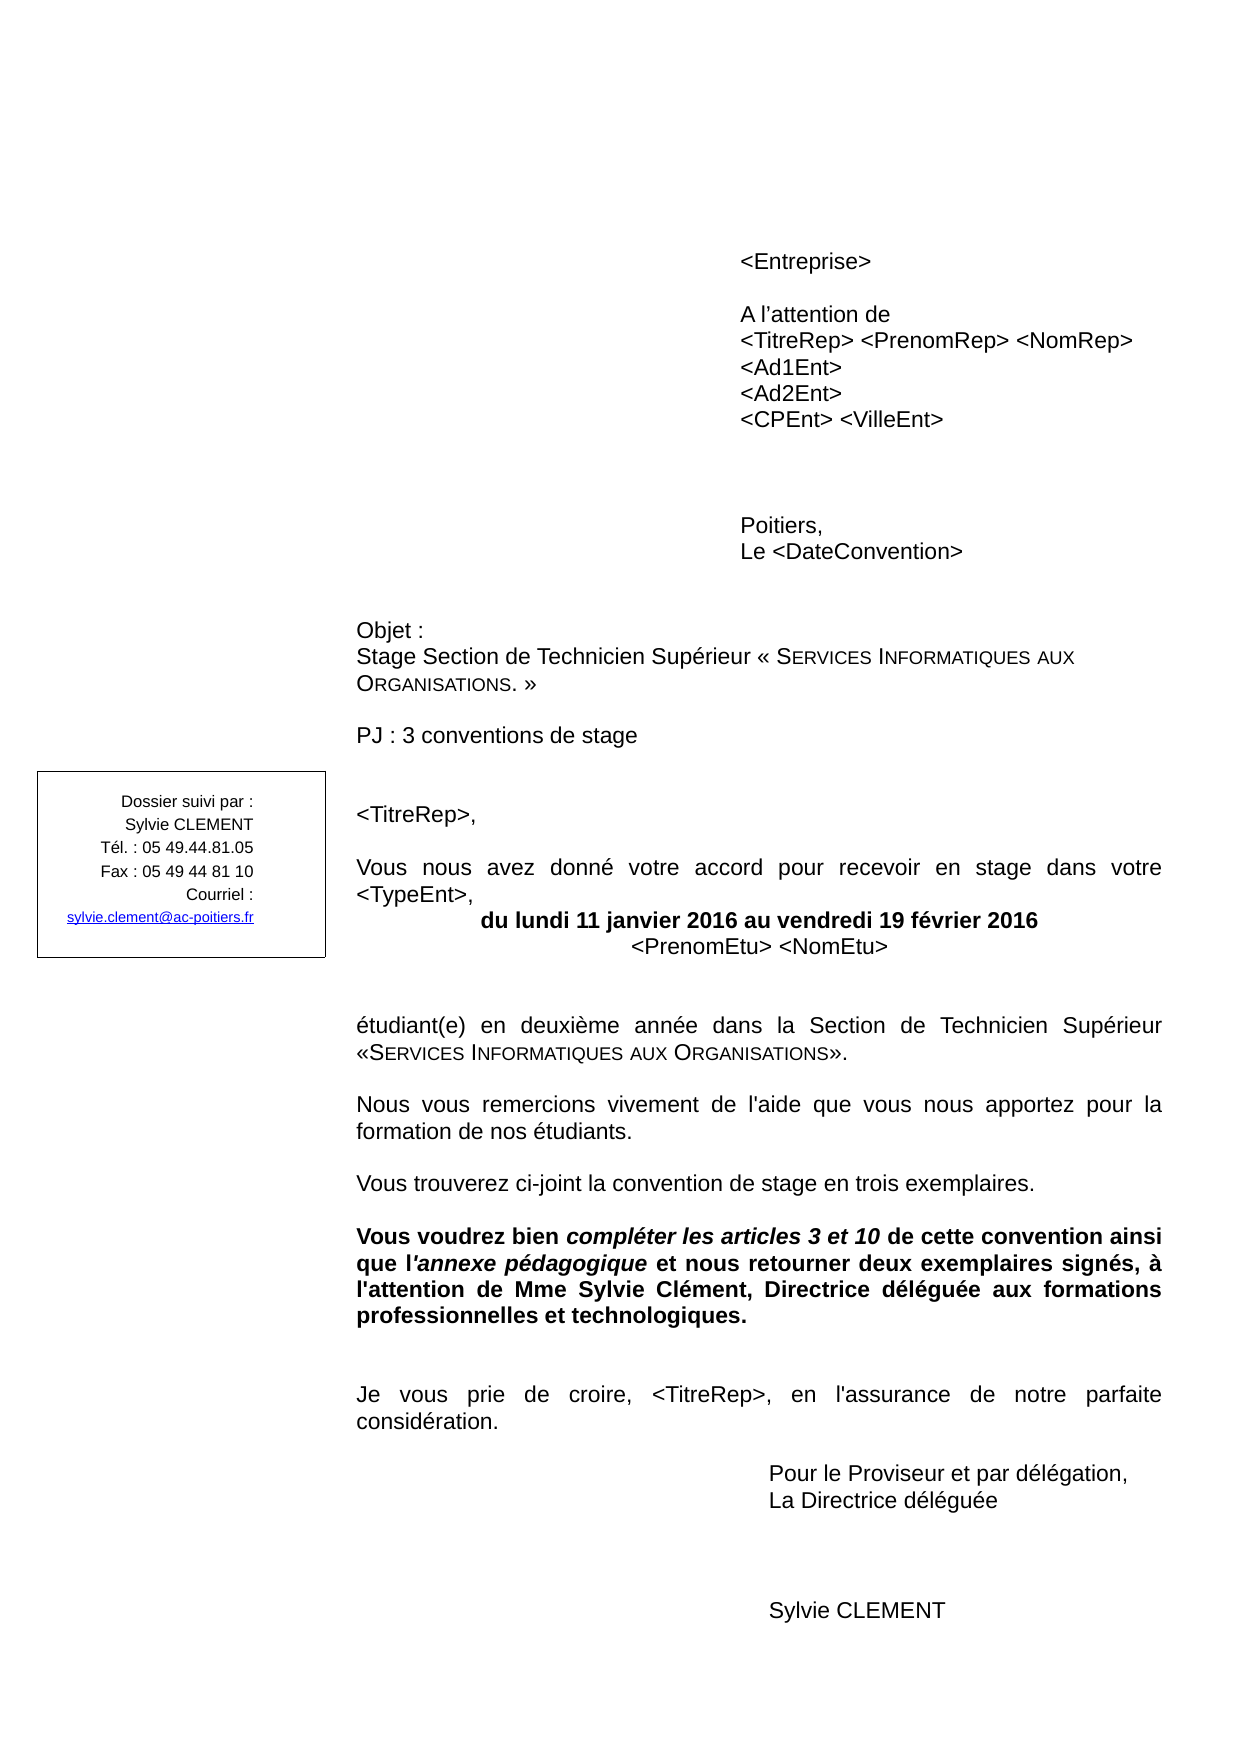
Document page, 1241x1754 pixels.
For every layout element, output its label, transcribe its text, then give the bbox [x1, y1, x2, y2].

text Le <DateConvention> [740, 538, 1162, 564]
text <Ad2Ent> [740, 380, 1162, 406]
text Sylvie CLEMENT [356, 1597, 1162, 1623]
text étudiant(e) en deuxième année dans la Section de Technicien Supérieur «Services Informatiques aux Organisations». [356, 1012, 1162, 1065]
text Stage Section de Technicien Supérieur « Services Informatiques aux Organisations. » [356, 643, 1162, 696]
text Fax : 05 49 44 81 10 [46, 862, 253, 881]
text Tél. : 05 49.44.81.05 [46, 838, 253, 857]
text <CPEnt> <VilleEnt> [740, 406, 1162, 432]
text Pour le Proviseur et par délégation, [356, 1460, 1162, 1487]
text Sylvie CLEMENT [46, 815, 253, 834]
text PJ : 3 conventions de stage [356, 722, 1162, 749]
text <Ad1Ent> [740, 353, 1162, 380]
text <Entreprise> [740, 248, 1162, 274]
text A l’attention de [740, 301, 1162, 327]
text Objet : [356, 617, 1162, 643]
text Je vous prie de croire, <TitreRep>, en l'assurance de notre parfaite considération. [356, 1381, 1162, 1434]
text sylvie.clement@ac-poitiers.fr [46, 908, 253, 925]
text <TitreRep>, [356, 801, 1162, 828]
text Courriel : [46, 885, 253, 904]
text du lundi 11 janvier 2016 au vendredi 19 février 2016 [356, 907, 1162, 933]
text Poitiers, [740, 512, 1162, 538]
text La Directrice déléguée [356, 1487, 1162, 1513]
text Nous vous remercions vivement de l'aide que vous nous apportez pour la formation de nos étudiants. [356, 1091, 1162, 1144]
text <PrenomEtu> <NomEtu> [356, 933, 1162, 959]
text Vous voudrez bien compléter les articles 3 et 10 de cette convention ainsi que l'annexe pédagogique et nous retourner deux exemplaires signés, à l'attention de Mme Sylvie Clément, Directrice déléguée aux formations professionnelles et technologiques. [356, 1223, 1162, 1328]
text Vous nous avez donné votre accord pour recevoir en stage dans votre <TypeEnt>, [356, 854, 1162, 907]
text Vous trouverez ci-joint la convention de stage en trois exemplaires. [356, 1170, 1162, 1197]
text <TitreRep> <PrenomRep> <NomRep> [740, 327, 1162, 353]
text Dossier suivi par : [46, 792, 253, 811]
